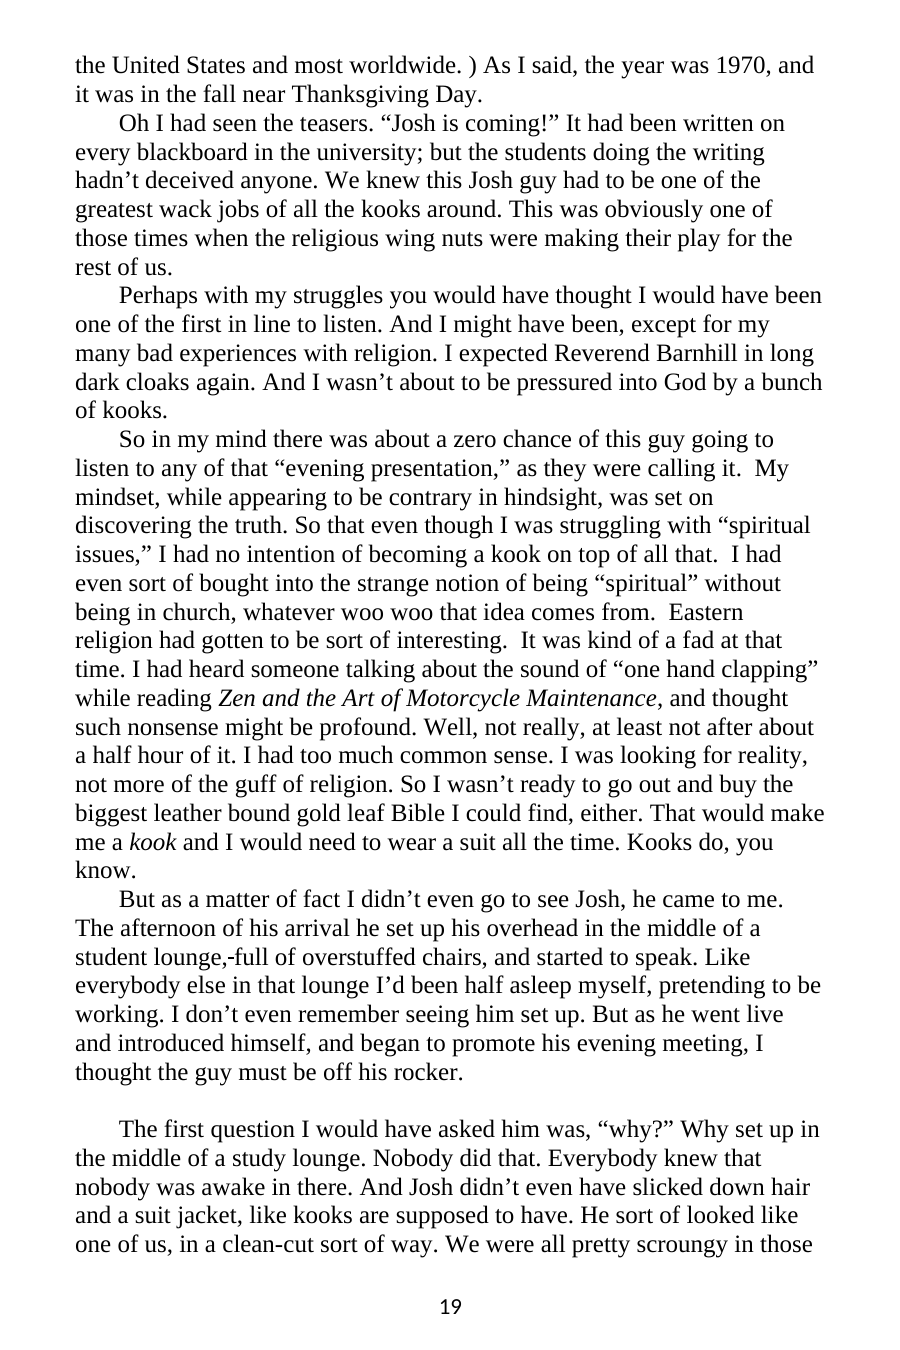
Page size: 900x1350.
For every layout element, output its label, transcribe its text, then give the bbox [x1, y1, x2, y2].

text Perhaps with my struggles you would have thought I would have been one of the first in line to listen. And I might have been, except for my many bad experiences with religion. I expected Reverend Barnhill in long dark cloaks again. And I wasn’t about to be pressured into God by a bunch of kooks. [75, 281, 825, 424]
text The first question I would have asked him was, “why?” Why set up in the middle of a study lounge. Nobody did that. Everybody knew that nobody was awake in there. And Josh didn’t even have slicked down hair and a suit jacket, like kooks are supposed to have. He sort of looked like one of us, in a clean-cut sort of way. We were all pretty scroungy in those [75, 1114, 825, 1258]
text But as a matter of fact I didn’t even go to see Josh, he came to me. The afternoon of his arrival he set up his overhead in the middle of a student lounge, full of overstuffed chairs, and started to speak. Like everybody else in that lounge I’d been half asleep myself, pretending to be working. I don’t even remember seeing him set up. But as he went live and introduced himself, and began to promote his evening meeting, I thought the guy must be off his rocker. [75, 884, 825, 1086]
text the United States and most worldwide. ) As I said, the year was 1970, and it was in the fall near Thanksgiving Day. [75, 51, 825, 108]
text Oh I had seen the teasers. “Josh is coming!” It had been written on every blackboard in the university; but the students doing the writing hadn’t deceived anyone. We knew this Josh guy had to be one of the greatest wack jobs of all the kooks around. This was obviously one of those times when the religious wing nuts were making their play for the rest of us. [75, 108, 825, 281]
text So in my mind there was about a zero chance of this guy going to listen to any of that “evening presentation,” as they were calling it. My mindset, while appearing to be contrary in hindsight, was set on discovering the truth. So that even though I was struggling with “spiritual issues,” I had no intention of becoming a kook on top of all that. I had even sort of bought into the strange notion of being “spiritual” without being in church, whatever woo woo that idea comes from. Eastern religion had gotten to be sort of interesting. It was kind of a fad at that time. I had heard someone talking about the sound of “one hand clapping” while reading Zen and the Art of Motorcycle Maintenance, and thought such nonsense might be profound. Well, not really, at least not after about a half hour of it. I had too much common sense. I was looking for reality, not more of the guff of religion. So I wasn’t ready to go out and buy the biggest leather bound gold leaf Bible I could find, either. That would make me a kook and I would need to wear a suit all the time. Kooks do, you know. [75, 424, 825, 884]
